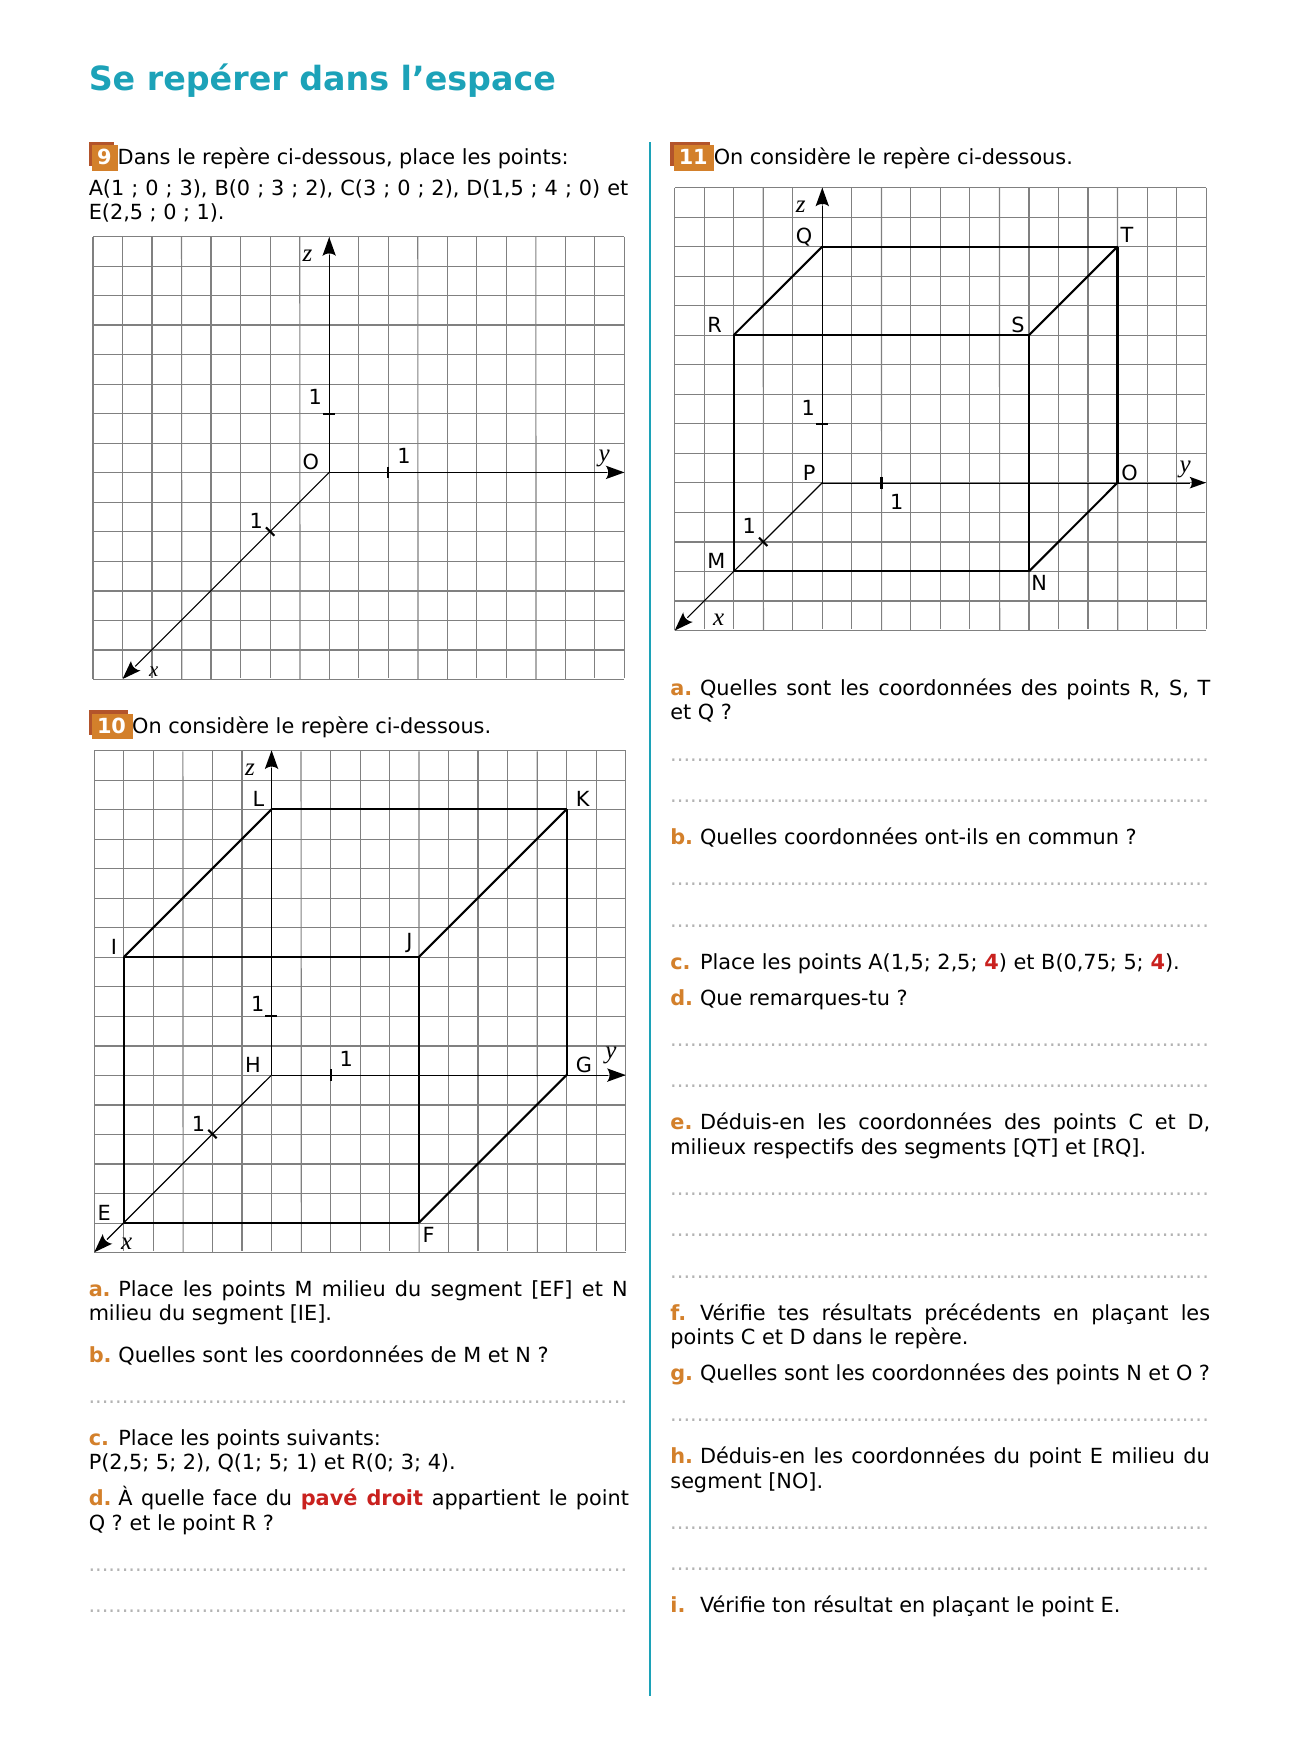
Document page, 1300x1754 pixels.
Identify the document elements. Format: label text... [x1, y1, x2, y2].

subtitle On considère le repère ci-dessous. [710, 142, 1211, 170]
list À quelle face du pavé droit appartient le point Q ? et le point R ? [88, 1486, 629, 1535]
list Déduis-en les coordonnées du point E milieu du segment [NO]. [670, 1444, 1211, 1493]
list Déduis-en les coordonnées des points C et D, milieux respectifs des segments [QT] et [RQ]. [670, 1110, 1211, 1159]
list Place les points M milieu du segment [EF] et N milieu du segment [IE]. [88, 1277, 629, 1325]
list Quelles sont les coordonnées des points R, S, T et Q ? [670, 676, 1211, 724]
list Place les points A(1,5; 2,5; 4) et B(0,75; 5; 4). [670, 950, 1211, 974]
list Quelles sont les coordonnées des points N et O ? [670, 1361, 1211, 1385]
list Que remarques-tu ? [670, 986, 1211, 1010]
text A(1 ; 0 ; 3), B(0 ; 3 ; 2), C(3 ; 0 ; 2), D(1,5 ; 4 ; 0) et E(2,5 ; 0 ; 1). [88, 176, 629, 224]
subtitle On considère le repère ci-dessous. [128, 710, 629, 738]
list Vérifie tes résultats précédents en plaçant les points C et D dans le repère. [670, 1301, 1211, 1349]
subtitle Dans le repère ci-dessous, place les points: [114, 142, 629, 170]
list Quelles coordonnées ont-ils en commun ? [670, 825, 1211, 849]
list Place les points suivants: P(2,5; 5; 2), Q(1; 5; 1) et R(0; 3; 4). [88, 1426, 629, 1475]
list Vérifie ton résultat en plaçant le point E. [670, 1593, 1211, 1618]
list Quelles sont les coordonnées de M et N ? [88, 1343, 629, 1367]
